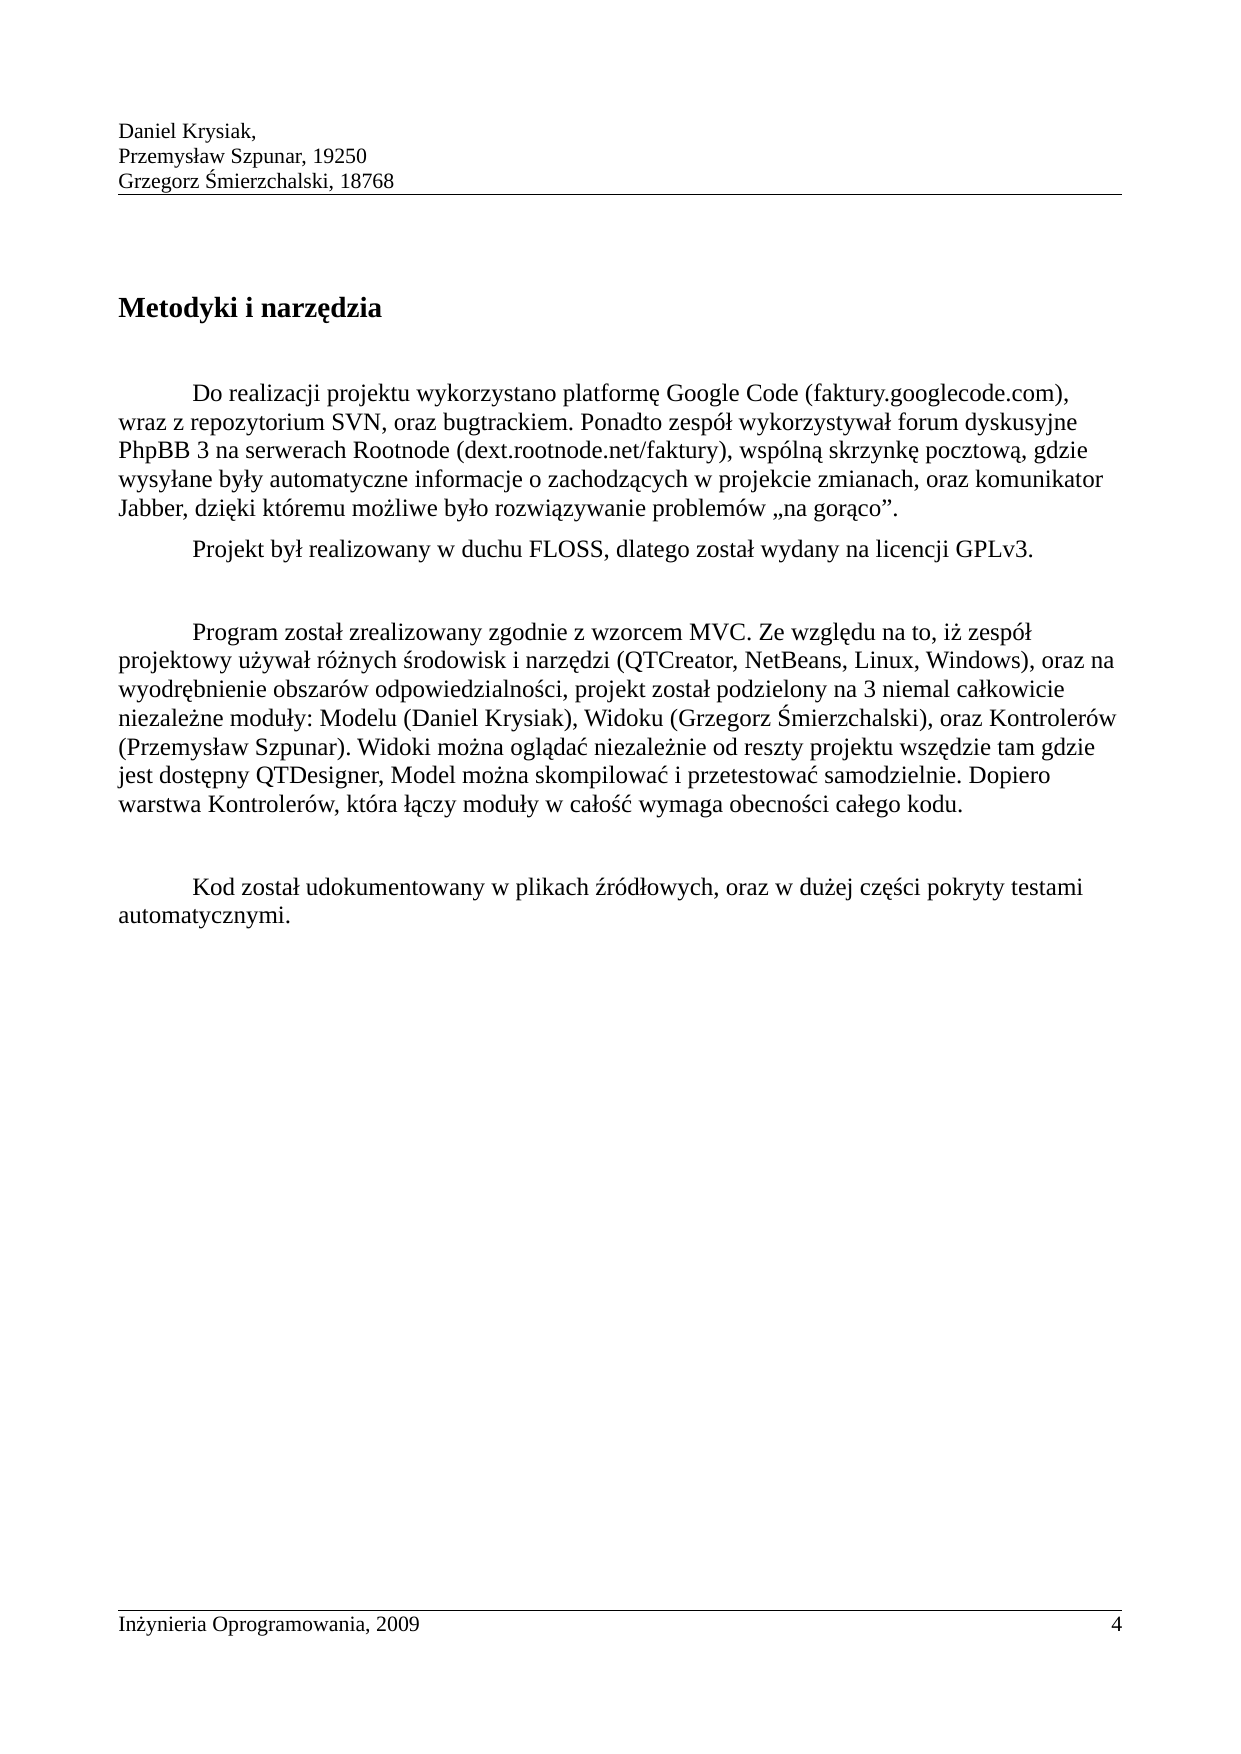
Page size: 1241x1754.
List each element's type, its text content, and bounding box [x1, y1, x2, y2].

text Do realizacji projektu wykorzystano platformę Google Code (faktury.googlecode.com), wraz z repozytorium SVN, oraz bugtrackiem. Ponadto zespół wykorzystywał forum dyskusyjne PhpBB 3 na serwerach Rootnode (dext.rootnode.net/faktury), wspólną skrzynkę pocztową, gdzie wysyłane były automatyczne informacje o zachodzących w projekcie zmianach, oraz komunikator Jabber, dzięki któremu możliwe było rozwiązywanie problemów „na gorąco”. [118, 378, 1122, 522]
subtitle Metodyki i narzędzia [118, 291, 1122, 324]
text Kod został udokumentowany w plikach źródłowych, oraz w dużej części pokryty testami automatycznymi. [118, 872, 1122, 929]
text Projekt był realizowany w duchu FLOSS, dlatego został wydany na licencji GPLv3. [118, 534, 1122, 563]
text Program został zrealizowany zgodnie z wzorcem MVC. Ze względu na to, iż zespół projektowy używał różnych środowisk i narzędzi (QTCreator, NetBeans, Linux, Windows), oraz na wyodrębnienie obszarów odpowiedzialności, projekt został podzielony na 3 niemal całkowicie niezależne moduły: Modelu (Daniel Krysiak), Widoku (Grzegorz Śmierzchalski), oraz Kontrolerów (Przemysław Szpunar). Widoki można oglądać niezależnie od reszty projektu wszędzie tam gdzie jest dostępny QTDesigner, Model można skompilować i przetestować samodzielnie. Dopiero warstwa Kontrolerów, która łączy moduły w całość wymaga obecności całego kodu. [118, 617, 1122, 818]
